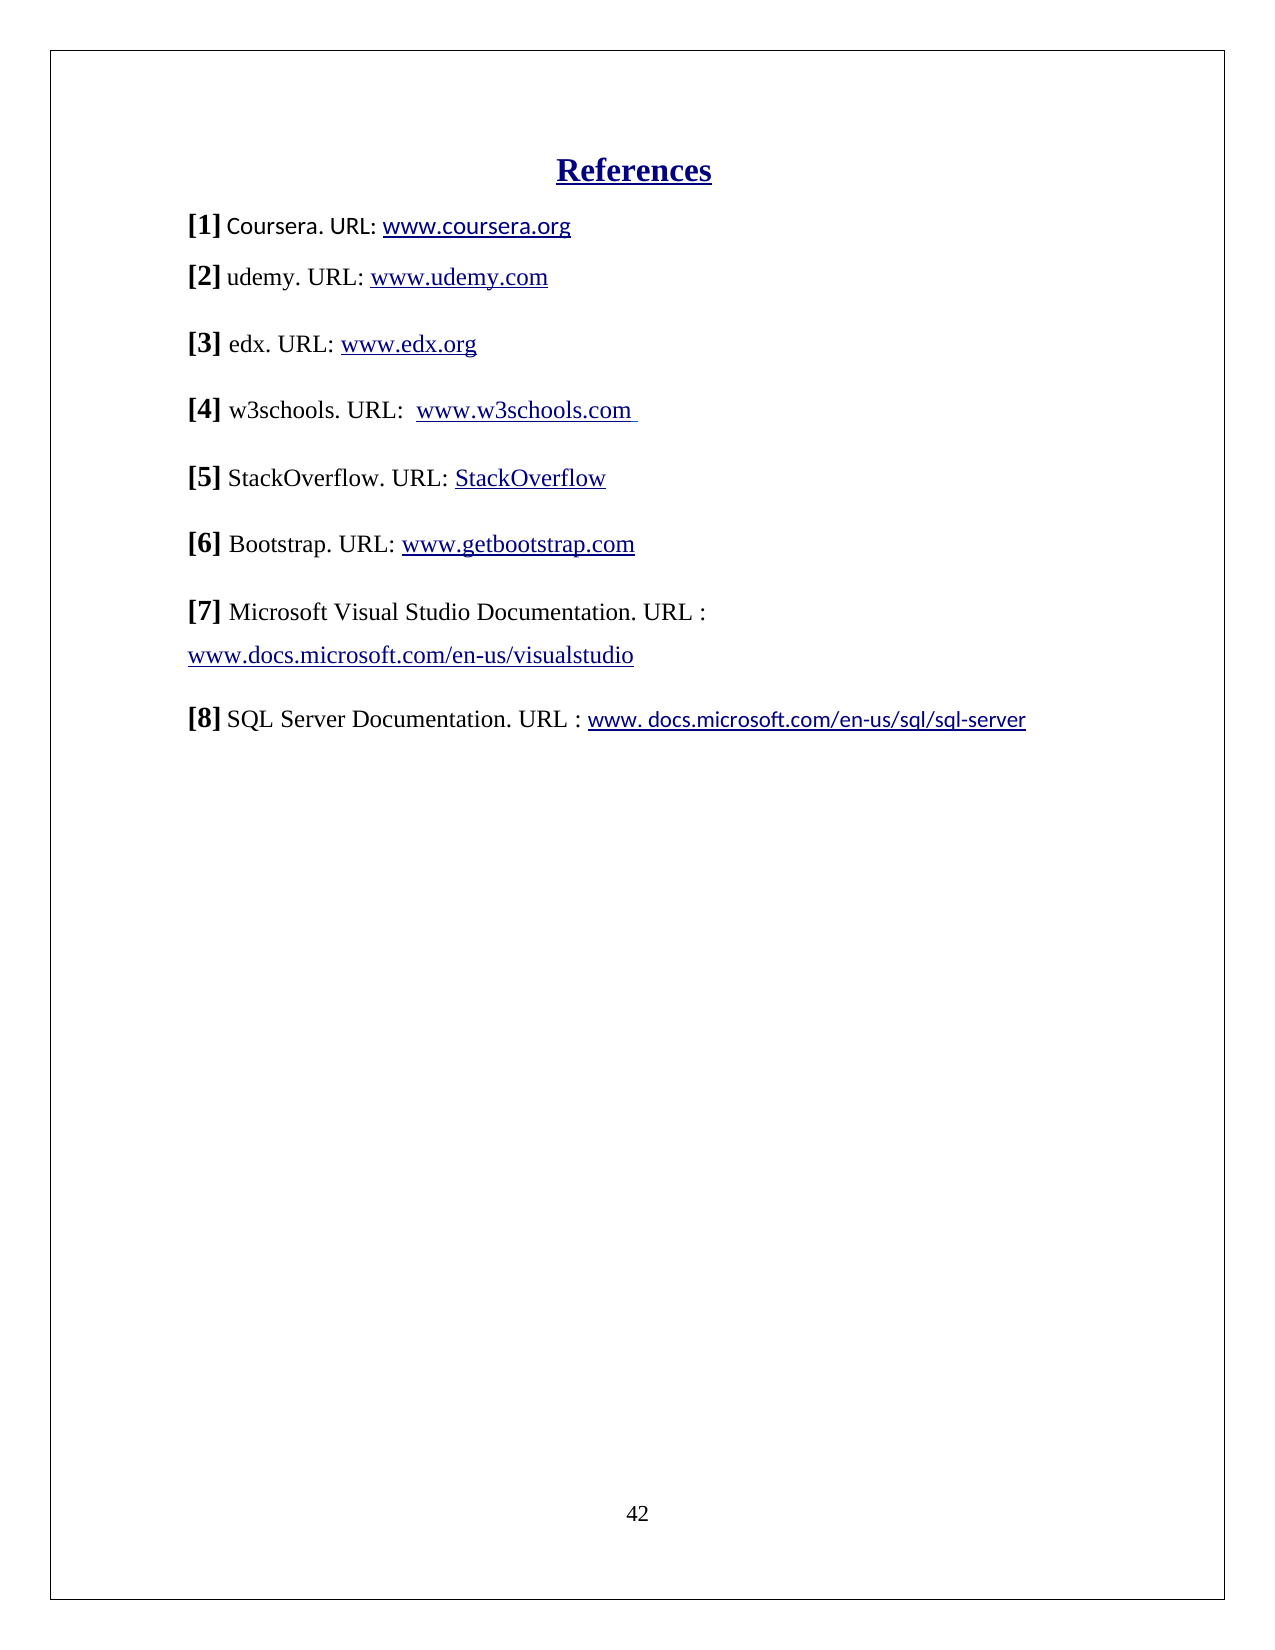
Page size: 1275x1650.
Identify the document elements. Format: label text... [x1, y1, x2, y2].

list [2] udemy. URL: www.udemy.com [187, 258, 1087, 291]
list [7] Microsoft Visual Studio Documentation. URL : www.docs.microsoft.com/en-us/visualstudio [187, 593, 1087, 669]
text [1] Coursera. URL: www.coursera.org [187, 207, 1087, 241]
list [5] StackOverflow. URL: StackOverflow [187, 459, 1087, 492]
list [8] SQL Server Documentation. URL : www. docs.microsoft.com/en-us/sql/sql-server [187, 700, 1087, 734]
list [6] Bootstrap. URL: www.getbootstrap.com [187, 526, 1087, 559]
list [4] w3schools. URL: www.w3schools.com [187, 392, 1087, 425]
list [3] edx. URL: www.edx.org [187, 325, 1087, 358]
subtitle References [187, 150, 1087, 188]
